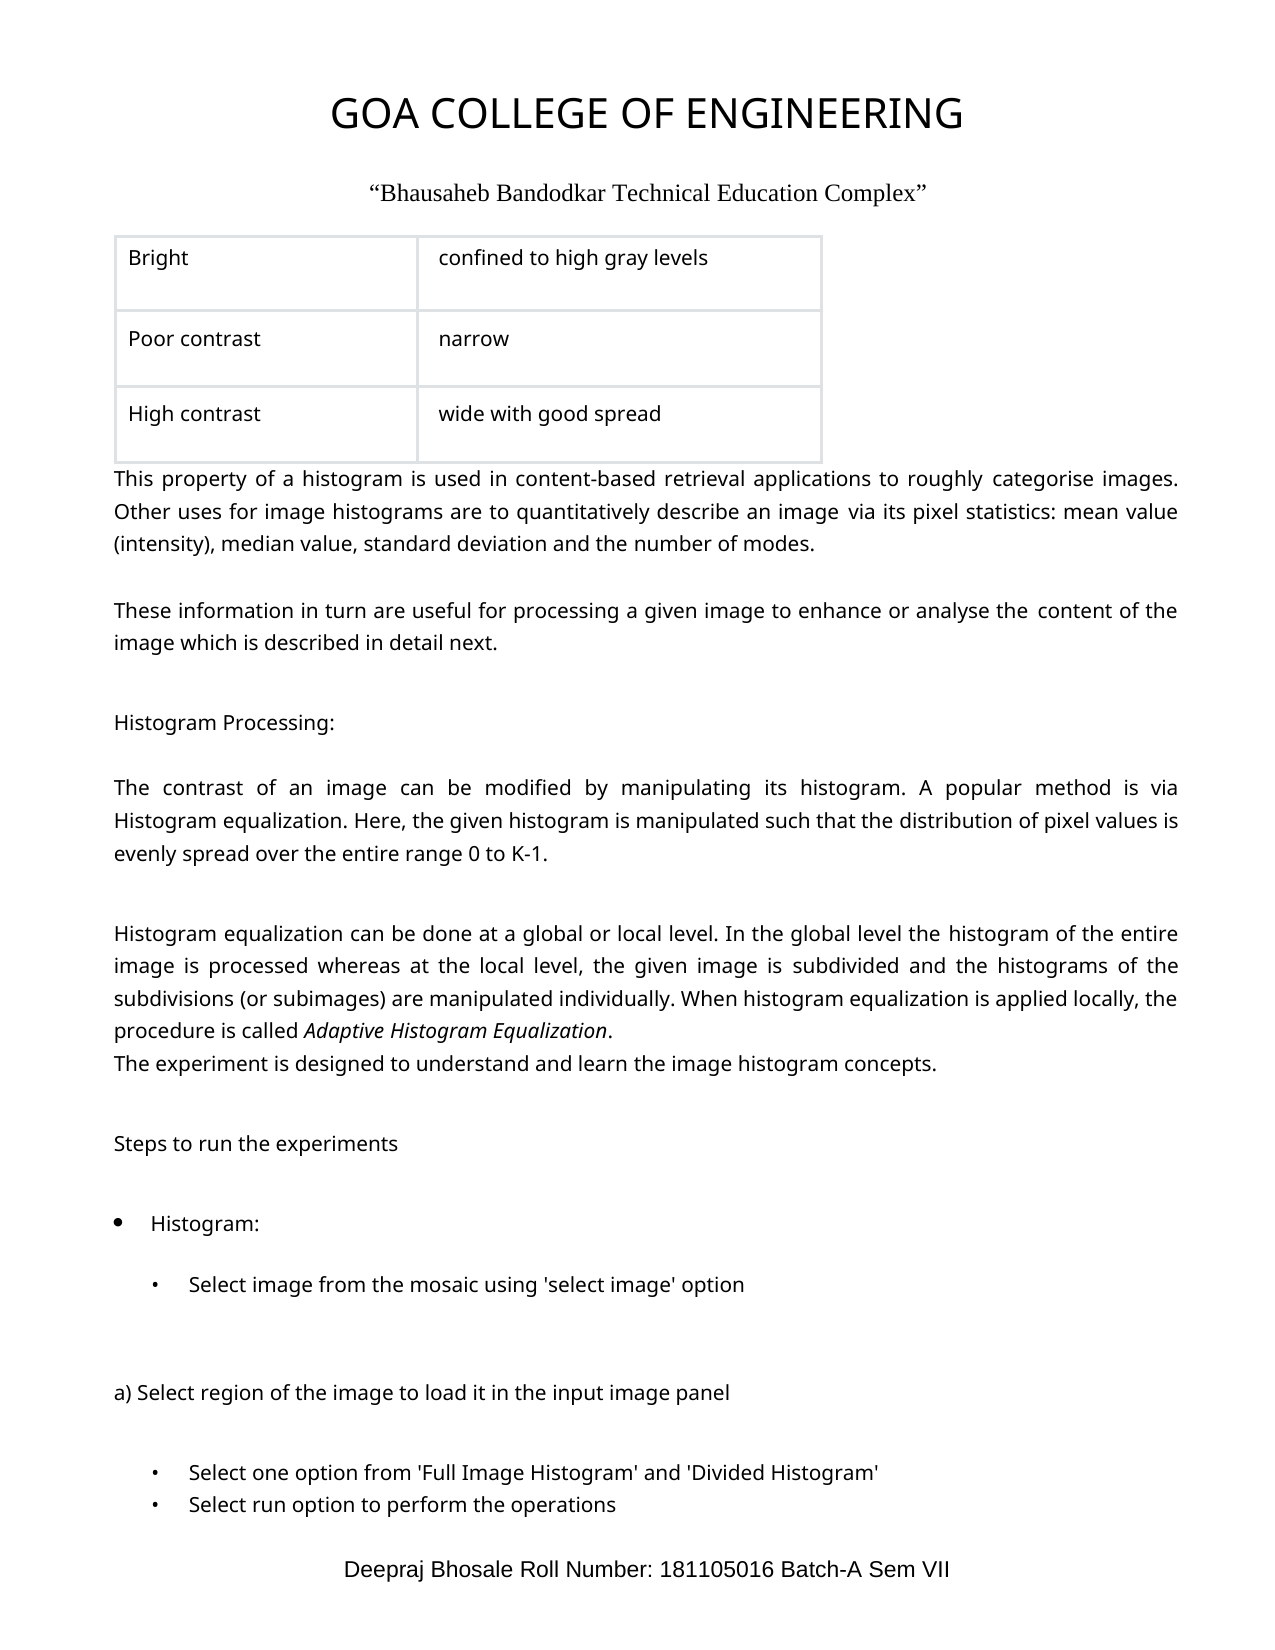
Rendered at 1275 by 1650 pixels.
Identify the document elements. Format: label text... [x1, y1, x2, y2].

text Steps to run the experiments [113, 1129, 1191, 1157]
list Select run option to perform the operations [151, 1490, 1191, 1519]
table_cell wide with good spread [419, 388, 820, 461]
list Select image from the mosaic using 'select image' option [151, 1270, 1191, 1298]
table_header confined to high gray levels [419, 238, 820, 309]
text Histogram Processing: [113, 708, 1191, 737]
list Select one option from 'Full Image Histogram' and 'Divided Histogram' [151, 1458, 1191, 1486]
text a) Select region of the image to load it in the input image panel [113, 1378, 1191, 1407]
list Histogram: [113, 1209, 1191, 1237]
text The contrast of an image can be modified by manipulating its histogram. A popular method is via Histogram equalization. Here, the given histogram is manipulated such that the distribution of pixel values is evenly spread over the entire range 0 to K-1. [113, 773, 1178, 867]
table_cell Poor contrast [117, 312, 416, 385]
text The experiment is designed to understand and learn the image histogram concepts. [113, 1049, 1191, 1077]
table_cell narrow [419, 312, 820, 385]
text These information in turn are useful for processing a given image to enhance or analyse the content of the image which is described in detail next. [113, 596, 1177, 657]
table_header Bright [117, 238, 416, 309]
table_cell High contrast [117, 388, 416, 461]
text Histogram equalization can be done at a global or local level. In the global level the histogram of the entire image is processed whereas at the local level, the given image is subdivided and the histograms of the subdivisions (or subimages) are manipulated individually. When histogram equalization is applied locally, the procedure is called Adaptive Histogram Equalization. [113, 919, 1178, 1045]
text This property of a histogram is used in content-based retrieval applications to roughly categorise images. Other uses for image histograms are to quantitatively describe an image via its pixel statistics: mean value (intensity), median value, standard deviation and the number of modes. [113, 464, 1179, 558]
